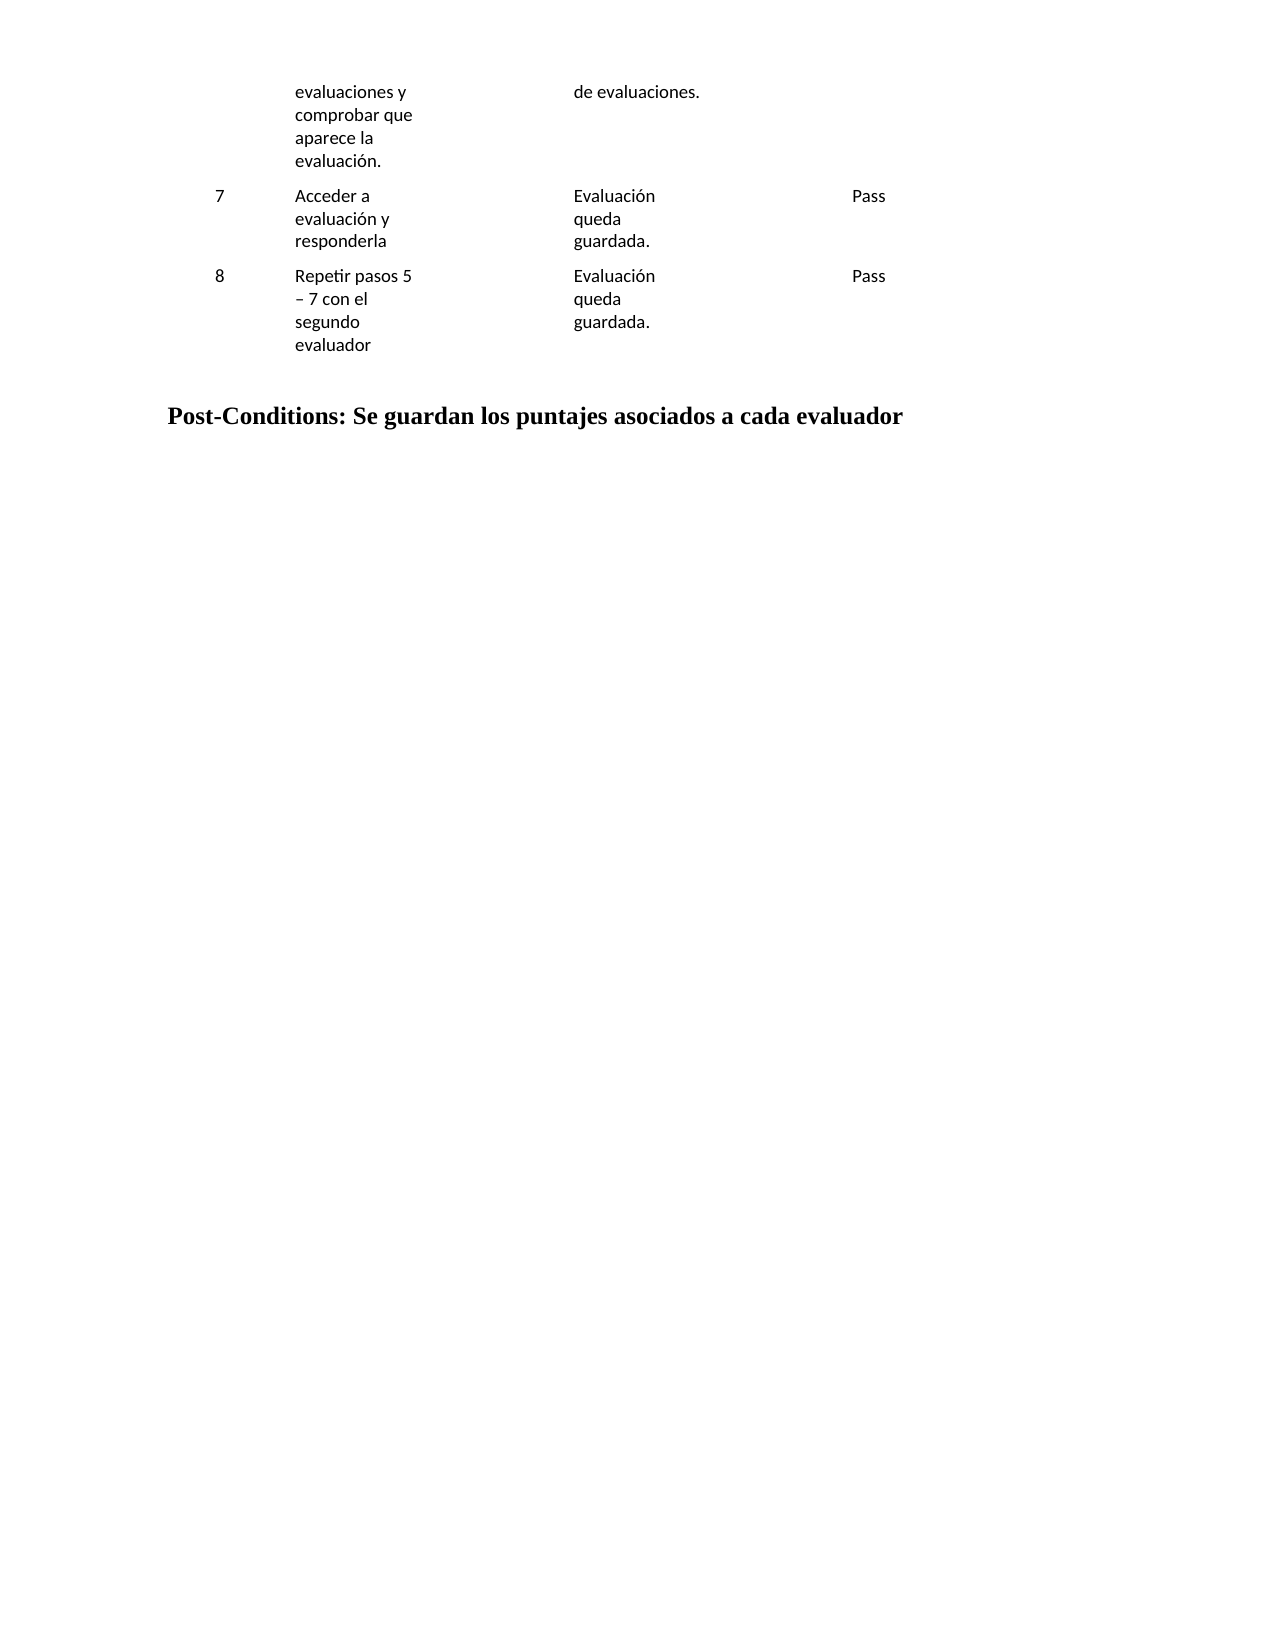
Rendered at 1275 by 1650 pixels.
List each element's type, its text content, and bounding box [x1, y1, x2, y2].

table_cell [707, 178, 846, 258]
table_cell 8 [150, 258, 289, 361]
table_cell Pass [846, 258, 986, 361]
table_cell [986, 75, 1125, 178]
table_cell [429, 258, 568, 361]
table_cell [707, 258, 846, 361]
table_cell [707, 75, 846, 178]
table_cell [429, 178, 568, 258]
table_cell [986, 178, 1125, 258]
table_cell Repetir pasos 5 – 7 con el segundo evaluador [289, 258, 428, 361]
table_cell [150, 75, 289, 178]
table_cell Acceder a evaluación y responderla [289, 178, 428, 258]
table_header Post-Conditions: Se guardan los puntajes asociados a cada evaluador [150, 395, 1125, 436]
table_cell [986, 258, 1125, 361]
table_cell [846, 75, 986, 178]
table_cell Pass [846, 178, 986, 258]
table_cell 7 [150, 178, 289, 258]
table_cell de evaluaciones. [568, 75, 707, 178]
table_cell Evaluación queda guardada. [568, 258, 707, 361]
table_cell Evaluación queda guardada. [568, 178, 707, 258]
table_cell evaluaciones y comprobar que aparece la evaluación. [289, 75, 428, 178]
table_cell [429, 75, 568, 178]
